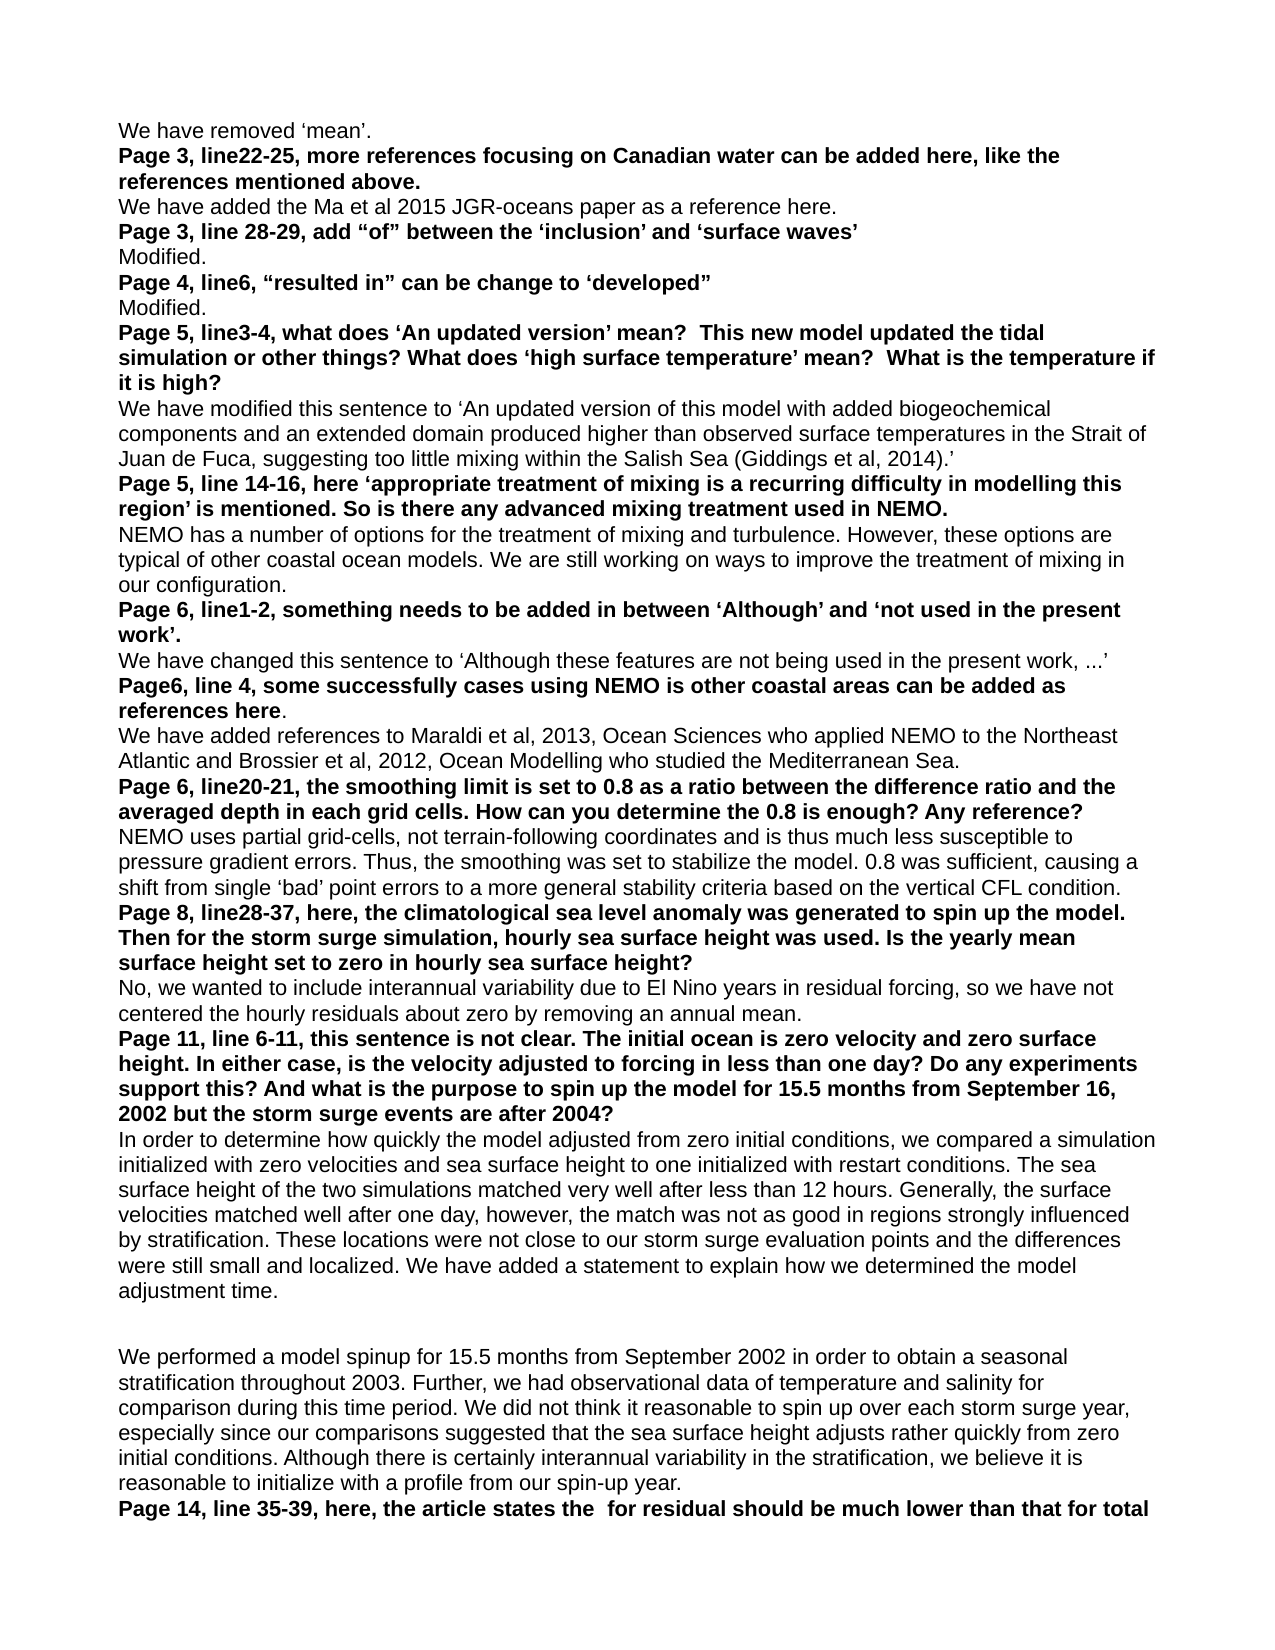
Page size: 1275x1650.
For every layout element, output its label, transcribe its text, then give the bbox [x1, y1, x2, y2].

text No, we wanted to include interannual variability due to El Nino years in residual forcing, so we have not centered the hourly residuals about zero by removing an annual mean. [118, 975, 1157, 1026]
text Page6, line 4, some successfully cases using NEMO is other coastal areas can be added as references here. [118, 673, 1157, 723]
text Page 8, line28-37, here, the climatological sea level anomaly was generated to spin up the model. Then for the storm surge simulation, hourly sea surface height was used. Is the yearly mean surface height set to zero in hourly sea surface height? [118, 899, 1157, 975]
text Page 6, line20-21, the smoothing limit is set to 0.8 as a ratio between the difference ratio and the averaged depth in each grid cells. How can you determine the 0.8 is enough? Any reference? [118, 773, 1157, 824]
text We have changed this sentence to ‘Although these features are not being used in the present work, ...’ [118, 647, 1157, 673]
text Page 11, line 6-11, this sentence is not clear. The initial ocean is zero velocity and zero surface height. In either case, is the velocity adjusted to forcing in less than one day? Do any experiments support this? And what is the purpose to spin up the model for 15.5 months from September 16, 2002 but the storm surge events are after 2004? [118, 1026, 1157, 1126]
text In order to determine how quickly the model adjusted from zero initial conditions, we compared a simulation initialized with zero velocities and sea surface height to one initialized with restart conditions. The sea surface height of the two simulations matched very well after less than 12 hours. Generally, the surface velocities matched well after one day, however, the match was not as good in regions strongly influenced by stratification. These locations were not close to our storm surge evaluation points and the differences were still small and localized. We have added a statement to explain how we determined the model adjustment time. [118, 1126, 1157, 1303]
text We have added the Ma et al 2015 JGR-oceans paper as a reference here. [118, 194, 1157, 219]
text We have modified this sentence to ‘An updated version of this model with added biogeochemical components and an extended domain produced higher than observed surface temperatures in the Strait of Juan de Fuca, suggesting too little mixing within the Salish Sea (Giddings et al, 2014).’ [118, 395, 1157, 471]
text We have removed ‘mean’. [118, 118, 1157, 143]
text Page 3, line22-25, more references focusing on Canadian water can be added here, like the references mentioned above. [118, 143, 1157, 194]
text Page 5, line 14-16, here ‘appropriate treatment of mixing is a recurring difficulty in modelling this region’ is mentioned. So is there any advanced mixing treatment used in NEMO. [118, 471, 1157, 521]
text NEMO has a number of options for the treatment of mixing and turbulence. However, these options are typical of other coastal ocean models. We are still working on ways to improve the treatment of mixing in our configuration. [118, 521, 1157, 597]
text Page 3, line 28-29, add “of” between the ‘inclusion’ and ‘surface waves’ [118, 219, 1157, 244]
text Page 6, line1-2, something needs to be added in between ‘Although’ and ‘not used in the present work’. [118, 597, 1157, 647]
text Page 4, line6, “resulted in” can be change to ‘developed” [118, 269, 1157, 294]
text Modified. [118, 244, 1157, 269]
text Page 14, line 35-39, here, the article states the for residual should be much lower than that for total [118, 1495, 1157, 1521]
text NEMO uses partial grid-cells, not terrain-following coordinates and is thus much less susceptible to pressure gradient errors. Thus, the smoothing was set to stabilize the model. 0.8 was sufficient, causing a shift from single ‘bad’ point errors to a more general stability criteria based on the vertical CFL condition. [118, 824, 1157, 899]
text Page 5, line3-4, what does ‘An updated version’ mean? This new model updated the tidal simulation or other things? What does ‘high surface temperature’ mean? What is the temperature if it is high? [118, 320, 1157, 395]
text Modified. [118, 294, 1157, 320]
text We have added references to Maraldi et al, 2013, Ocean Sciences who applied NEMO to the Northeast Atlantic and Brossier et al, 2012, Ocean Modelling who studied the Mediterranean Sea. [118, 723, 1157, 773]
text We performed a model spinup for 15.5 months from September 2002 in order to obtain a seasonal stratification throughout 2003. Further, we had observational data of temperature and salinity for comparison during this time period. We did not think it reasonable to spin up over each storm surge year, especially since our comparisons suggested that the sea surface height adjusts rather quickly from zero initial conditions. Although there is certainly interannual variability in the stratification, we believe it is reasonable to initialize with a profile from our spin-up year. [118, 1344, 1157, 1495]
